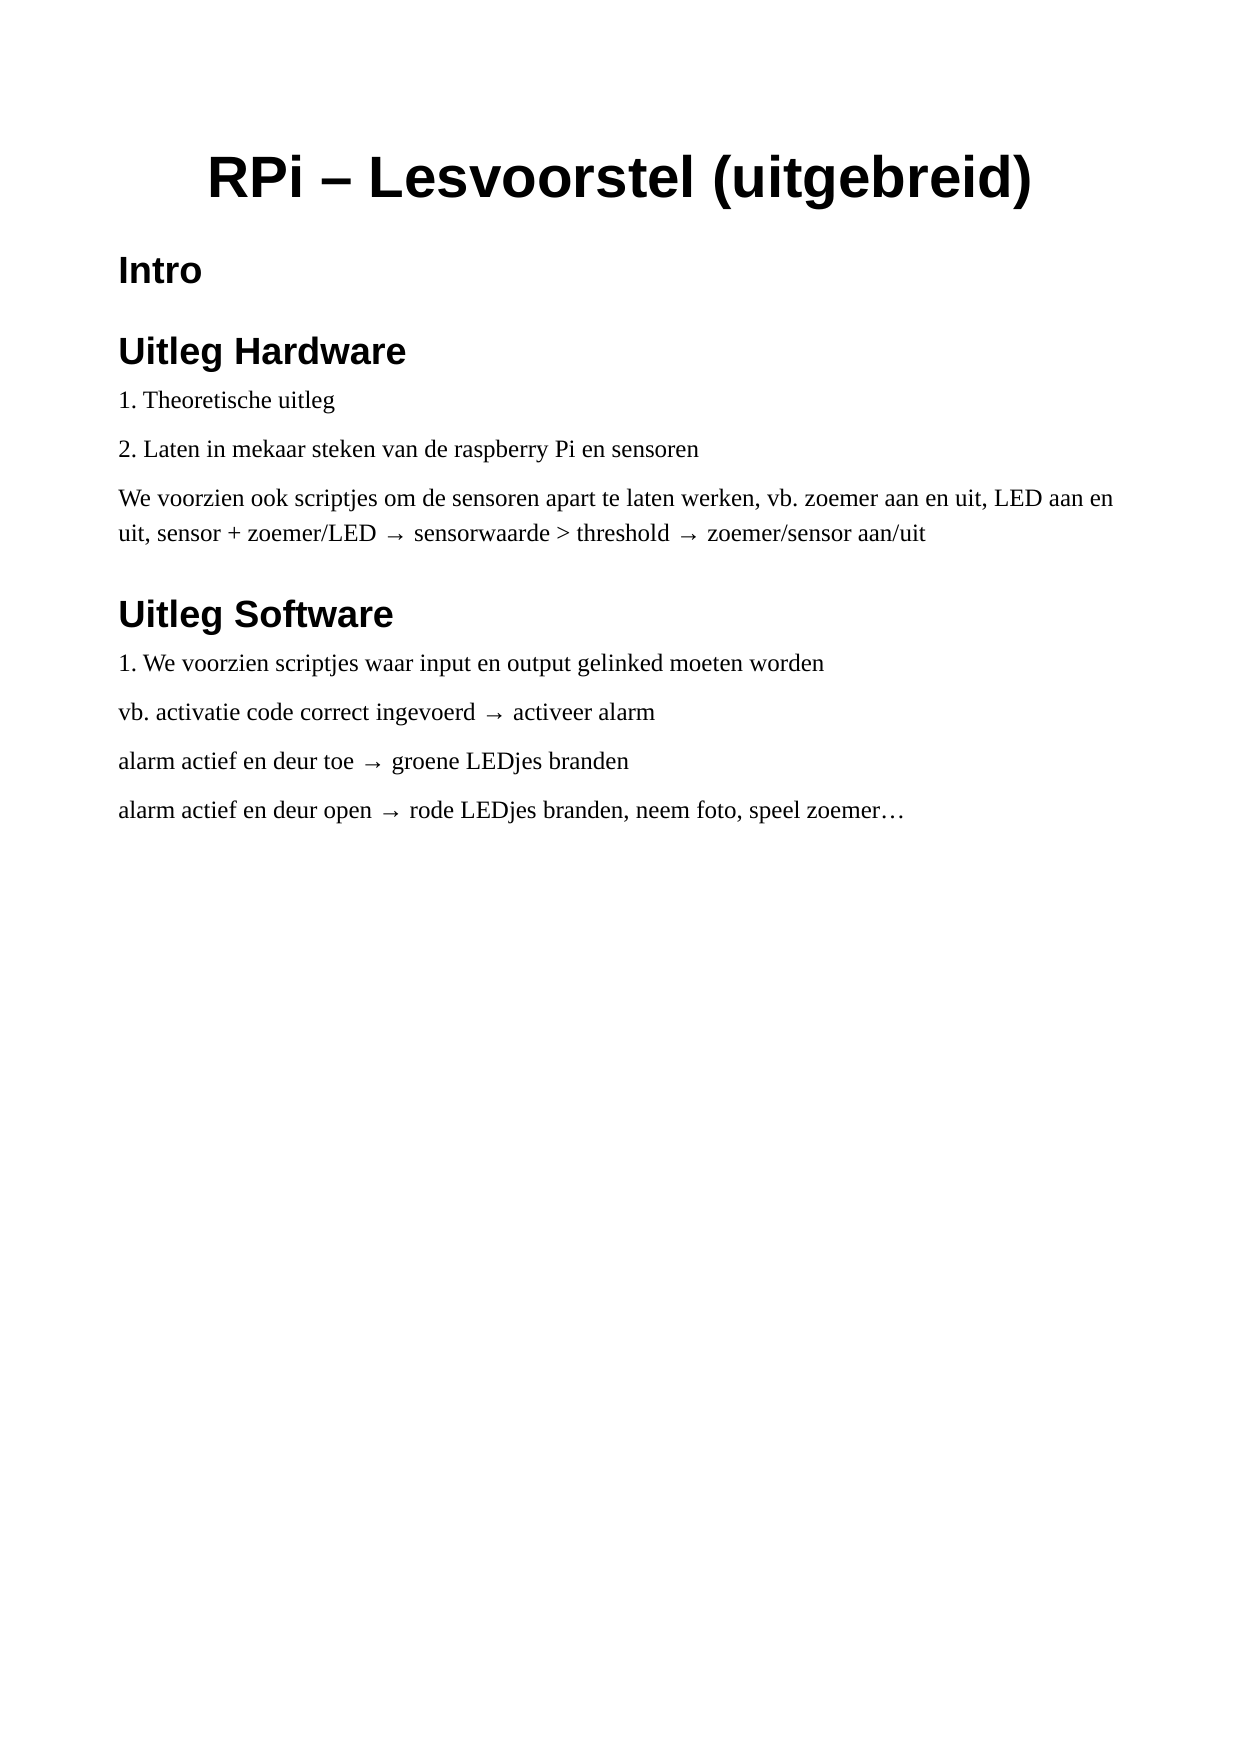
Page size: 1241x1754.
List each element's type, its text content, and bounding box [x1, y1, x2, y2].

text alarm actief en deur toe → groene LEDjes branden [118, 746, 1122, 775]
text 1. Theoretische uitleg [118, 385, 1122, 414]
subtitle Uitleg Hardware [118, 329, 1122, 372]
text 1. We voorzien scriptjes waar input en output gelinked moeten worden [118, 648, 1122, 677]
title RPi – Lesvoorstel (uitgebreid) [118, 143, 1122, 210]
text vb. activatie code correct ingevoerd → activeer alarm [118, 697, 1122, 726]
subtitle Intro [118, 248, 1122, 291]
text 2. Laten in mekaar steken van de raspberry Pi en sensoren [118, 434, 1122, 463]
text We voorzien ook scriptjes om de sensoren apart te laten werken, vb. zoemer aan en uit, LED aan en uit, sensor + zoemer/LED → sensorwaarde > threshold → zoemer/sensor aan/uit [118, 483, 1122, 546]
text alarm actief en deur open → rode LEDjes branden, neem foto, speel zoemer… [118, 795, 1122, 824]
subtitle Uitleg Software [118, 592, 1122, 635]
